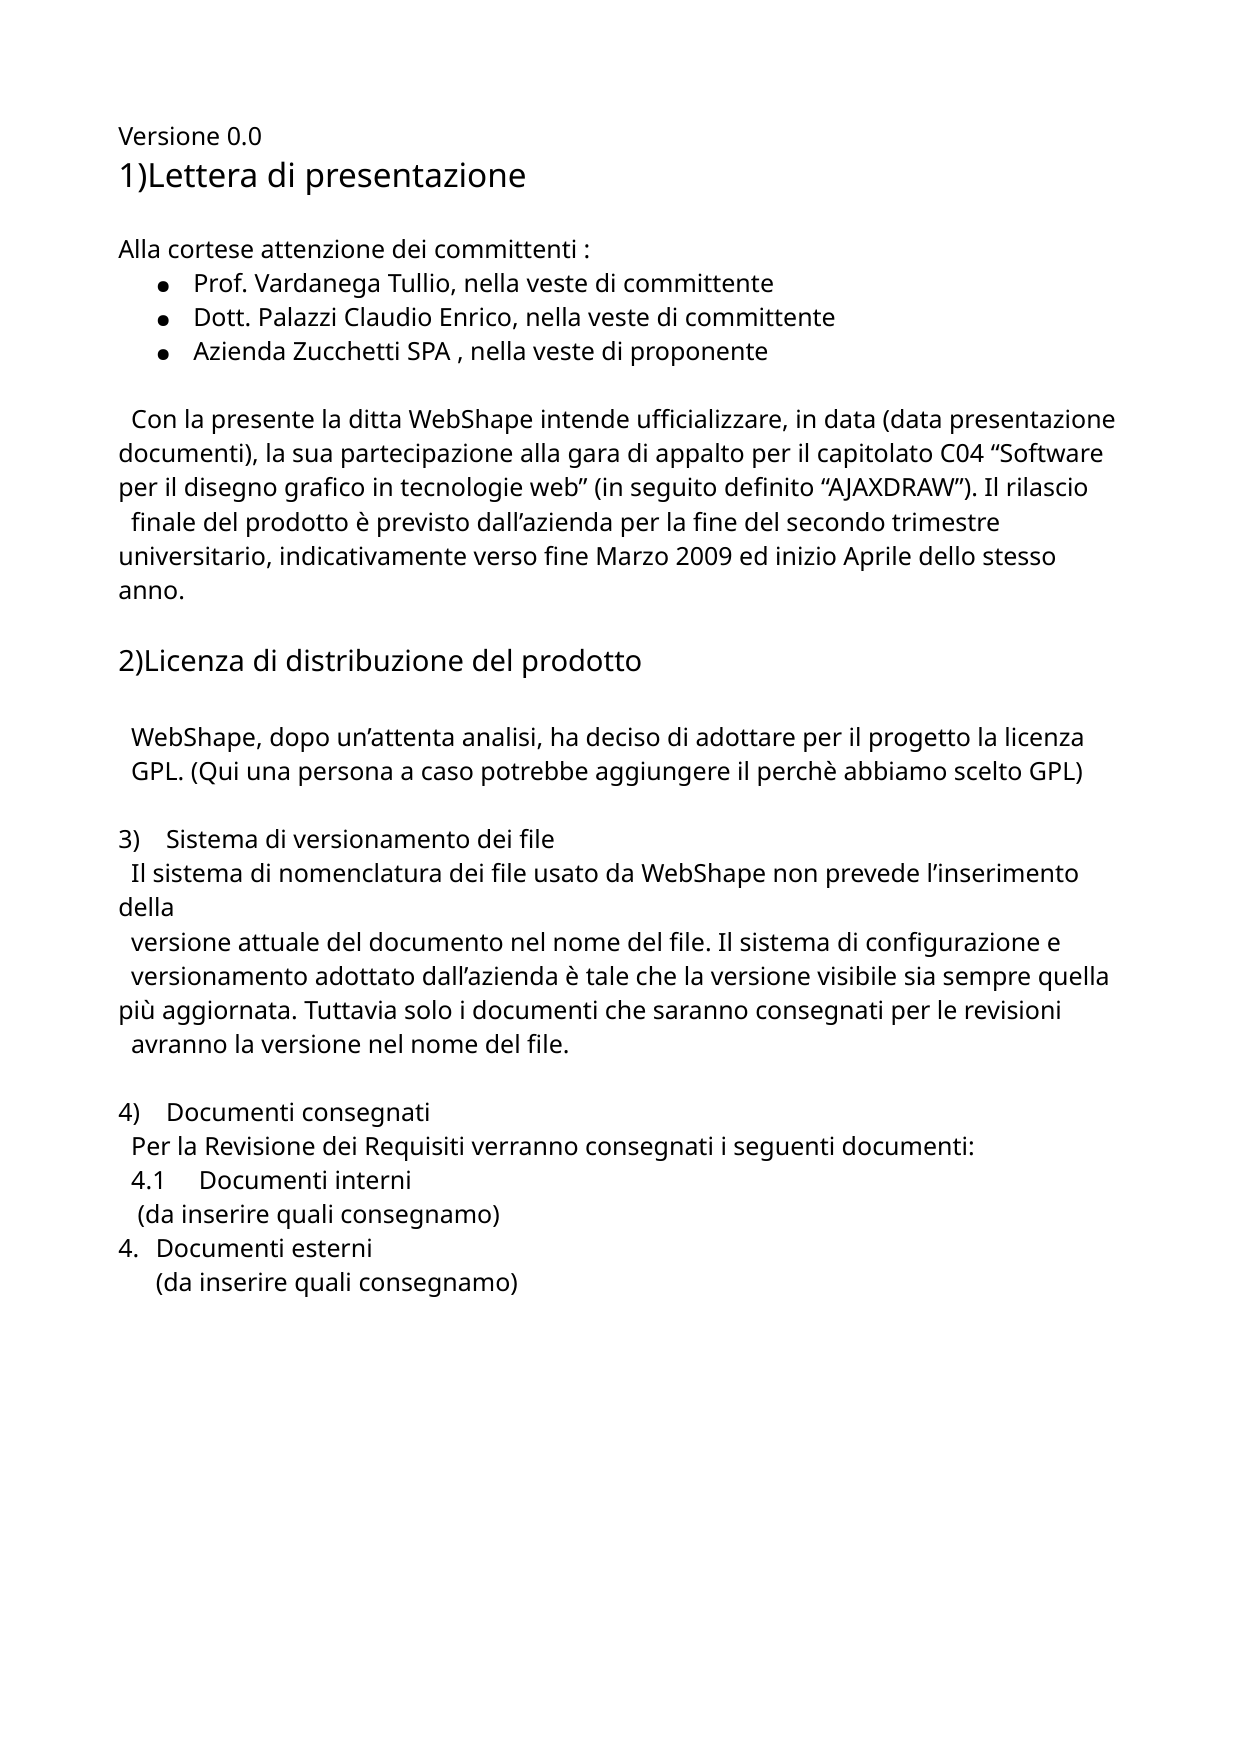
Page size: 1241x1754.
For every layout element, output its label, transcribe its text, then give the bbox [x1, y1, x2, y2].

text WebShape, dopo un’attenta analisi, ha deciso di adottare per il progetto la licenza [118, 720, 1122, 754]
list Documenti esterni [118, 1231, 1122, 1265]
text Versione 0.0 [118, 118, 1122, 152]
list (da inserire quali consegnamo) [118, 1265, 1122, 1299]
text finale del prodotto è previsto dall’azienda per la fine del secondo trimestre universitario, indicativamente verso fine Marzo 2009 ed inizio Aprile dello stesso anno. [118, 504, 1122, 606]
text Per la Revisione dei Requisiti verranno consegnati i seguenti documenti: [118, 1128, 1122, 1163]
text 4) Documenti consegnati [118, 1094, 1122, 1128]
text (da inserire quali consegnamo) [118, 1197, 1122, 1231]
text Alla cortese attenzione dei committenti : [118, 232, 1122, 266]
text versionamento adottato dall’azienda è tale che la versione visibile sia sempre quella più aggiornata. Tuttavia solo i documenti che saranno consegnati per le revisioni [118, 958, 1122, 1026]
list Prof. Vardanega Tullio, nella veste di committente [156, 266, 1122, 300]
text 3) Sistema di versionamento dei file [118, 822, 1122, 856]
text GPL. (Qui una persona a caso potrebbe aggiungere il perchè abbiamo scelto GPL) [118, 754, 1122, 788]
text 1)Lettera di presentazione [118, 152, 1122, 198]
list Dott. Palazzi Claudio Enrico, nella veste di committente [156, 300, 1122, 334]
text 2)Licenza di distribuzione del prodotto [118, 640, 1122, 680]
text versione attuale del documento nel nome del file. Il sistema di configurazione e [118, 924, 1122, 958]
text Il sistema di nomenclatura dei file usato da WebShape non prevede l’inserimento della [118, 856, 1122, 924]
text Con la presente la ditta WebShape intende ufficializzare, in data (data presentazione documenti), la sua partecipazione alla gara di appalto per il capitolato C04 “Software per il disegno grafico in tecnologie web” (in seguito definito “AJAXDRAW”). Il rilascio [118, 402, 1122, 504]
text avranno la versione nel nome del file. [118, 1026, 1122, 1060]
list Azienda Zucchetti SPA , nella veste di proponente [156, 334, 1122, 368]
text 4.1 Documenti interni [118, 1163, 1122, 1197]
